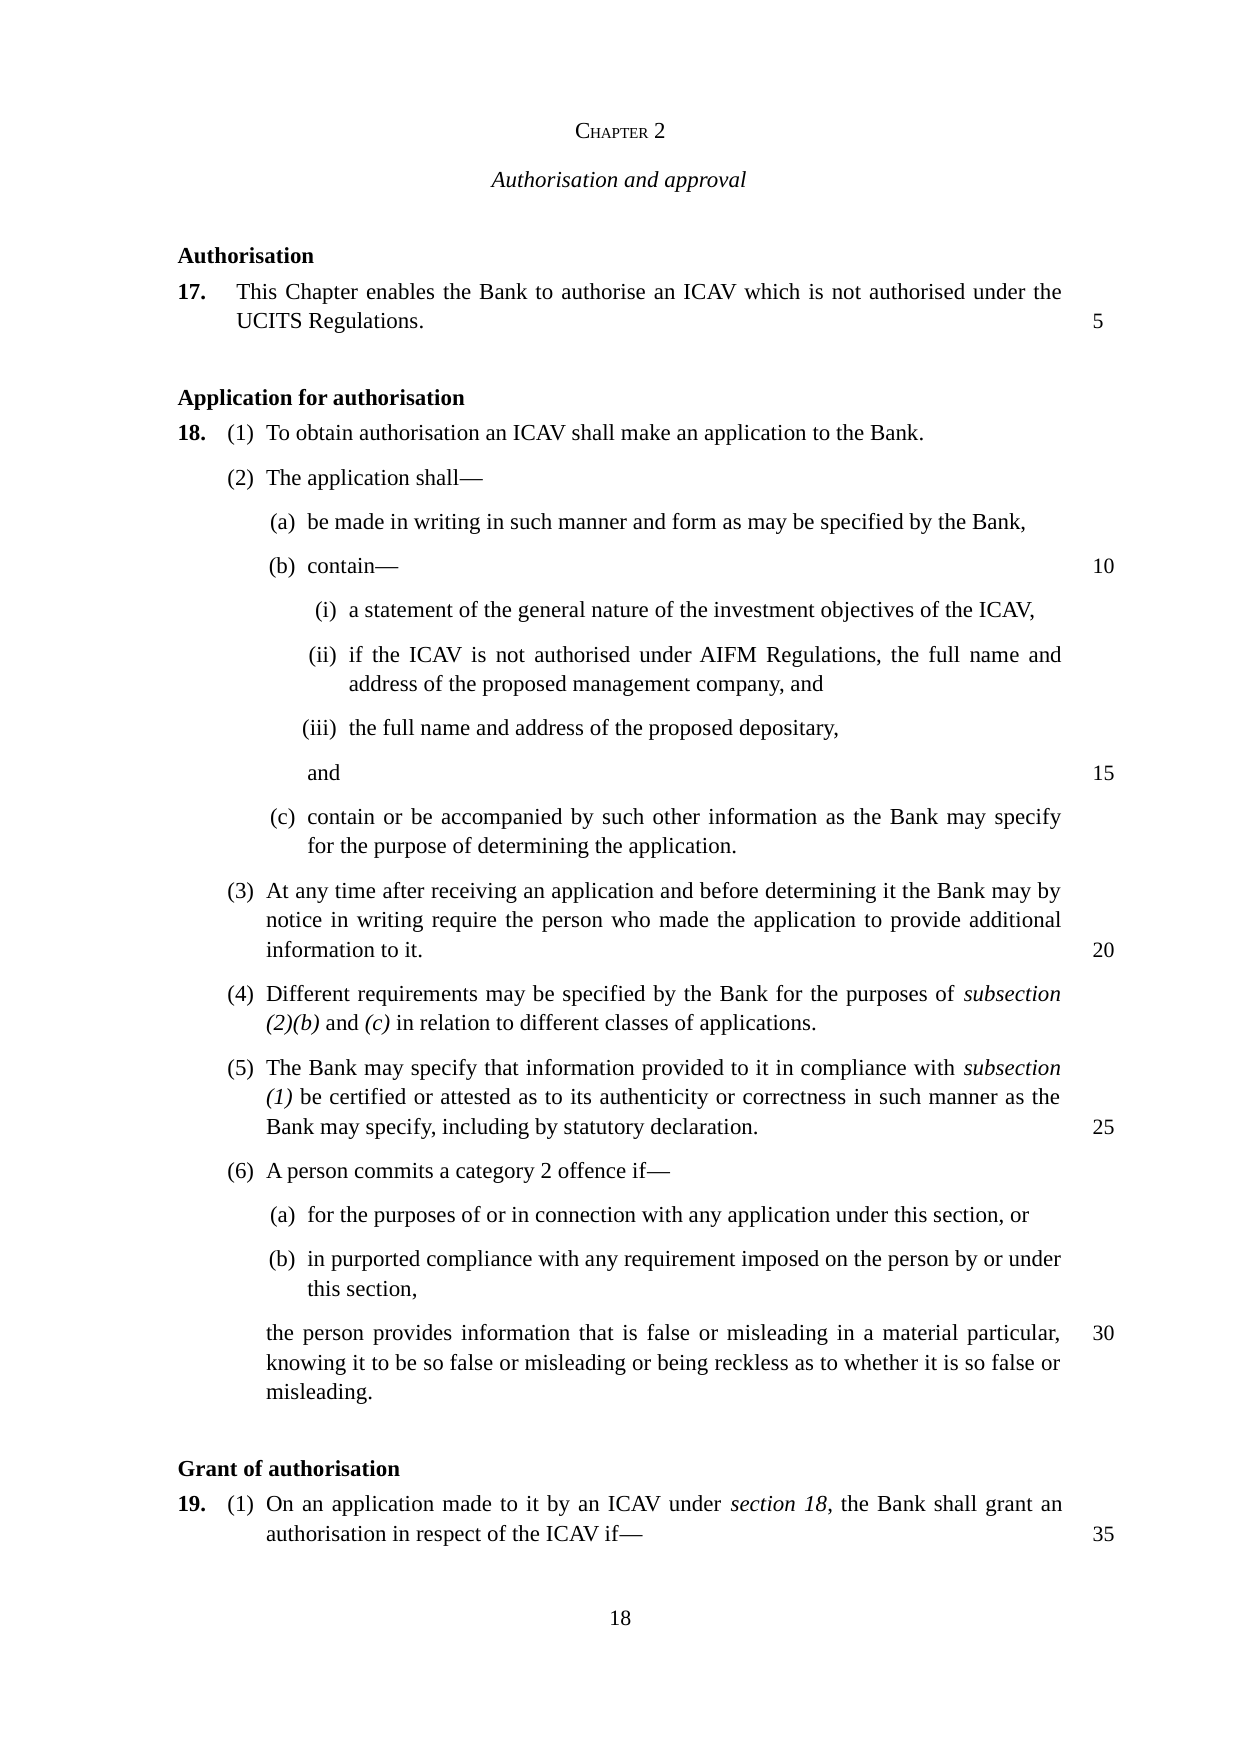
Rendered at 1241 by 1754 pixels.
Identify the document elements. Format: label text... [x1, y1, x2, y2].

text (a) be made in writing in such manner and form as may be specified by the Bank, [177, 506, 1063, 535]
text the person provides information that is false or misleading in a material particular, knowing it to be so false or misleading or being reckless as to whether it is so false or misleading. [177, 1317, 1063, 1406]
text (6) A person commits a category 2 offence if⁠— [177, 1155, 1063, 1184]
text Authorisation [177, 240, 1063, 269]
text (b) contain⁠— [177, 550, 1063, 579]
text 19. (1) On an application made to it by an ICAV under section 18, the Bank shall grant an authorisation in respect of the ICAV if⁠— [177, 1488, 1063, 1547]
text (c) contain or be accompanied by such other information as the Bank may specify for the purpose of determining the application. [177, 801, 1063, 860]
title Authorisation and approval [177, 167, 1063, 193]
text 18. (1) To obtain authorisation an ICAV shall make an application to the Bank. [177, 417, 1063, 447]
text and [177, 757, 1063, 786]
text (3) At any time after receiving an application and before determining it the Bank may by notice in writing require the person who made the application to provide additional information to it. [177, 874, 1063, 963]
text Grant of authorisation [177, 1453, 1063, 1482]
text (i) a statement of the general nature of the investment objectives of the ICAV, [177, 594, 1063, 624]
text (ii) if the ICAV is not authorised under AIFM Regulations, the full name and address of the proposed management company, and [177, 638, 1063, 697]
text (2) The application shall⁠— [177, 461, 1063, 491]
text (4) Different requirements may be specified by the Bank for the purposes of subsection (2)(b) and (c) in relation to different classes of applications. [177, 978, 1063, 1037]
text Application for authorisation [177, 382, 1063, 411]
text (a) for the purposes of or in connection with any application under this section, or [177, 1199, 1063, 1228]
text (b) in purported compliance with any requirement imposed on the person by or under this section, [177, 1243, 1063, 1302]
text (iii) the full name and address of the proposed depositary, [177, 712, 1063, 742]
text (5) The Bank may specify that information provided to it in compliance with subsection (1) be certified or attested as to its authenticity or correctness in such manner as the Bank may specify, including by statutory declaration. [177, 1052, 1063, 1140]
text Chapter 2 [177, 118, 1063, 144]
text 17. This Chapter enables the Bank to authorise an ICAV which is not authorised under the UCITS Regulations. [177, 276, 1063, 334]
